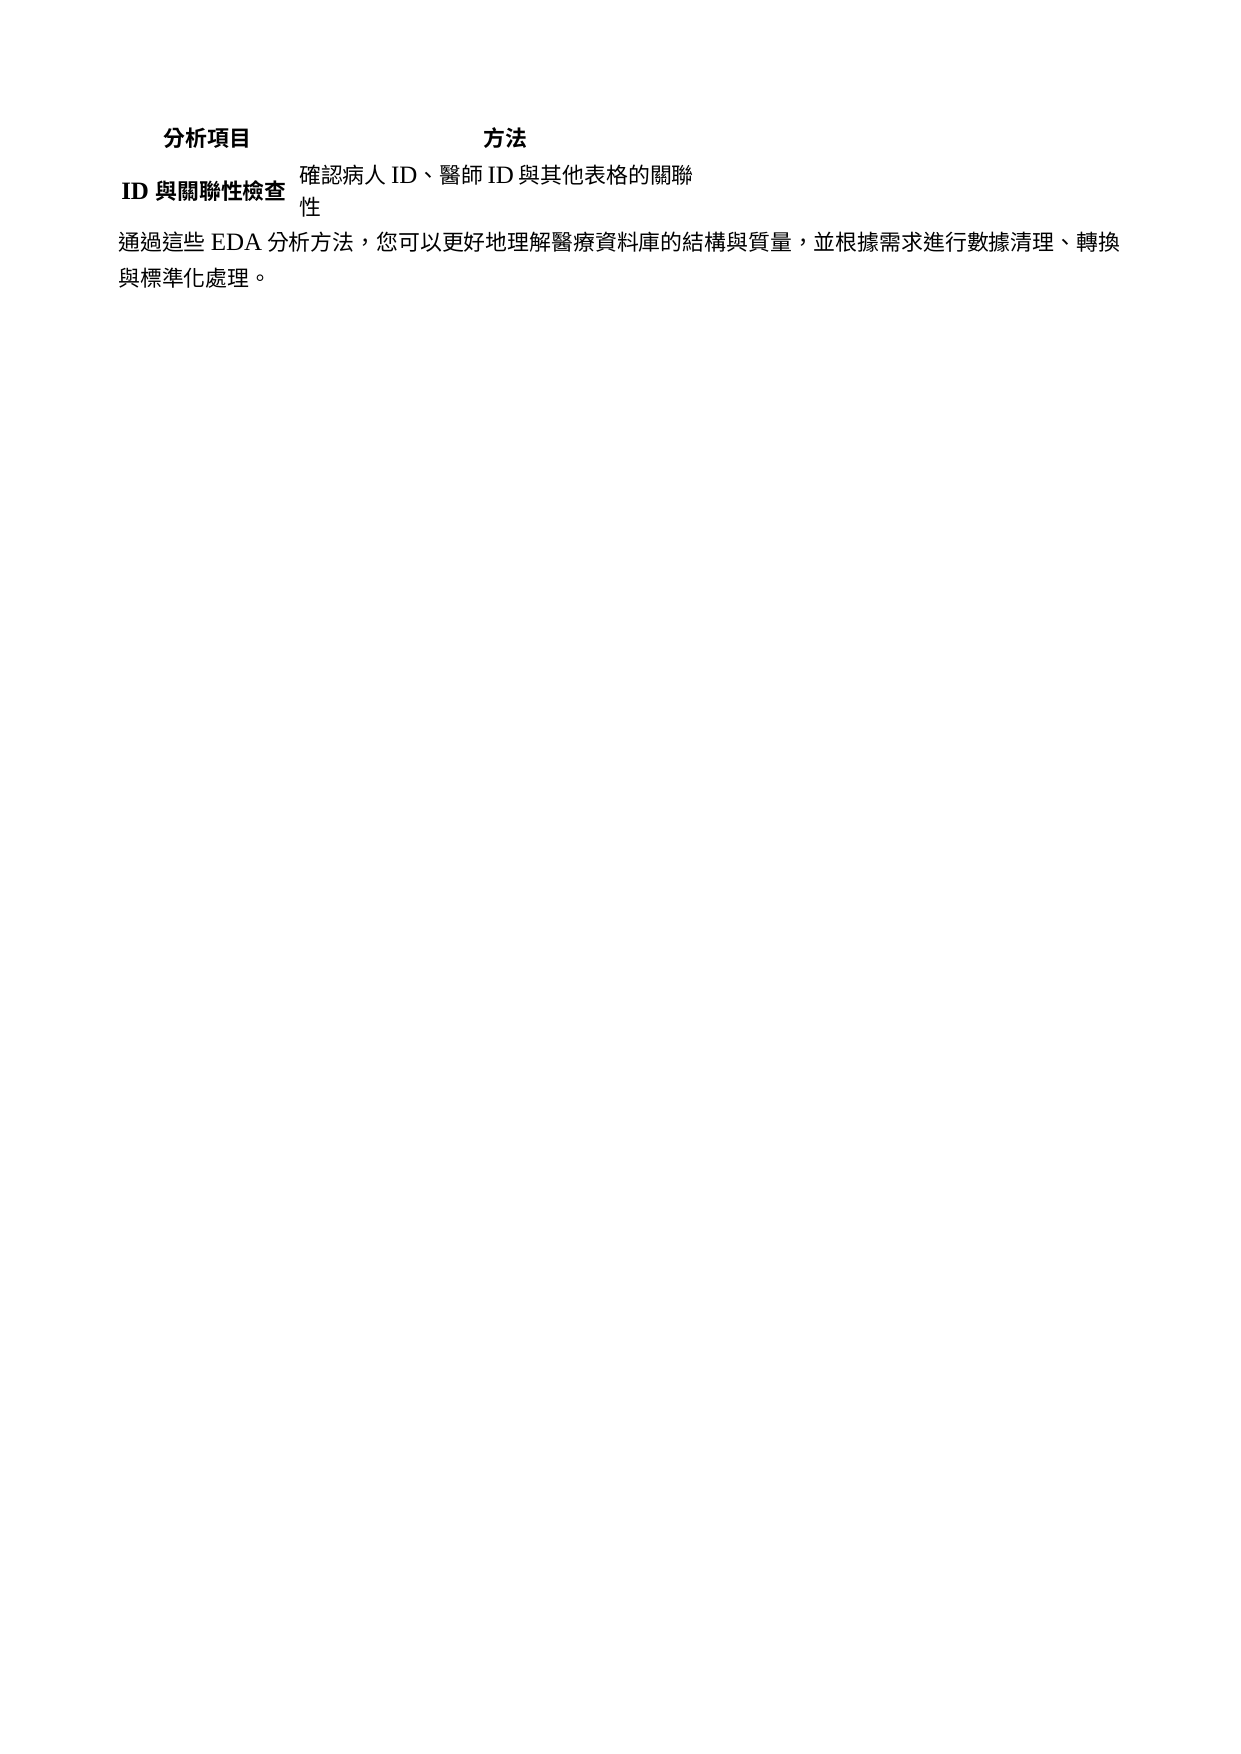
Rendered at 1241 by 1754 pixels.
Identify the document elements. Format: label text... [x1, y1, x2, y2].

table_cell 確認病人ID、醫師ID與其他表格的關聯性 [296, 156, 714, 225]
text 通過這些 EDA 分析方法，您可以更好地理解醫療資料庫的結構與質量，並根據需求進行數據清理、轉換與標準化處理。 [118, 225, 1122, 293]
table_cell ID 與關聯性檢查 [118, 156, 296, 225]
table_header 分析項目 [118, 118, 296, 156]
table_header 方法 [296, 118, 714, 156]
